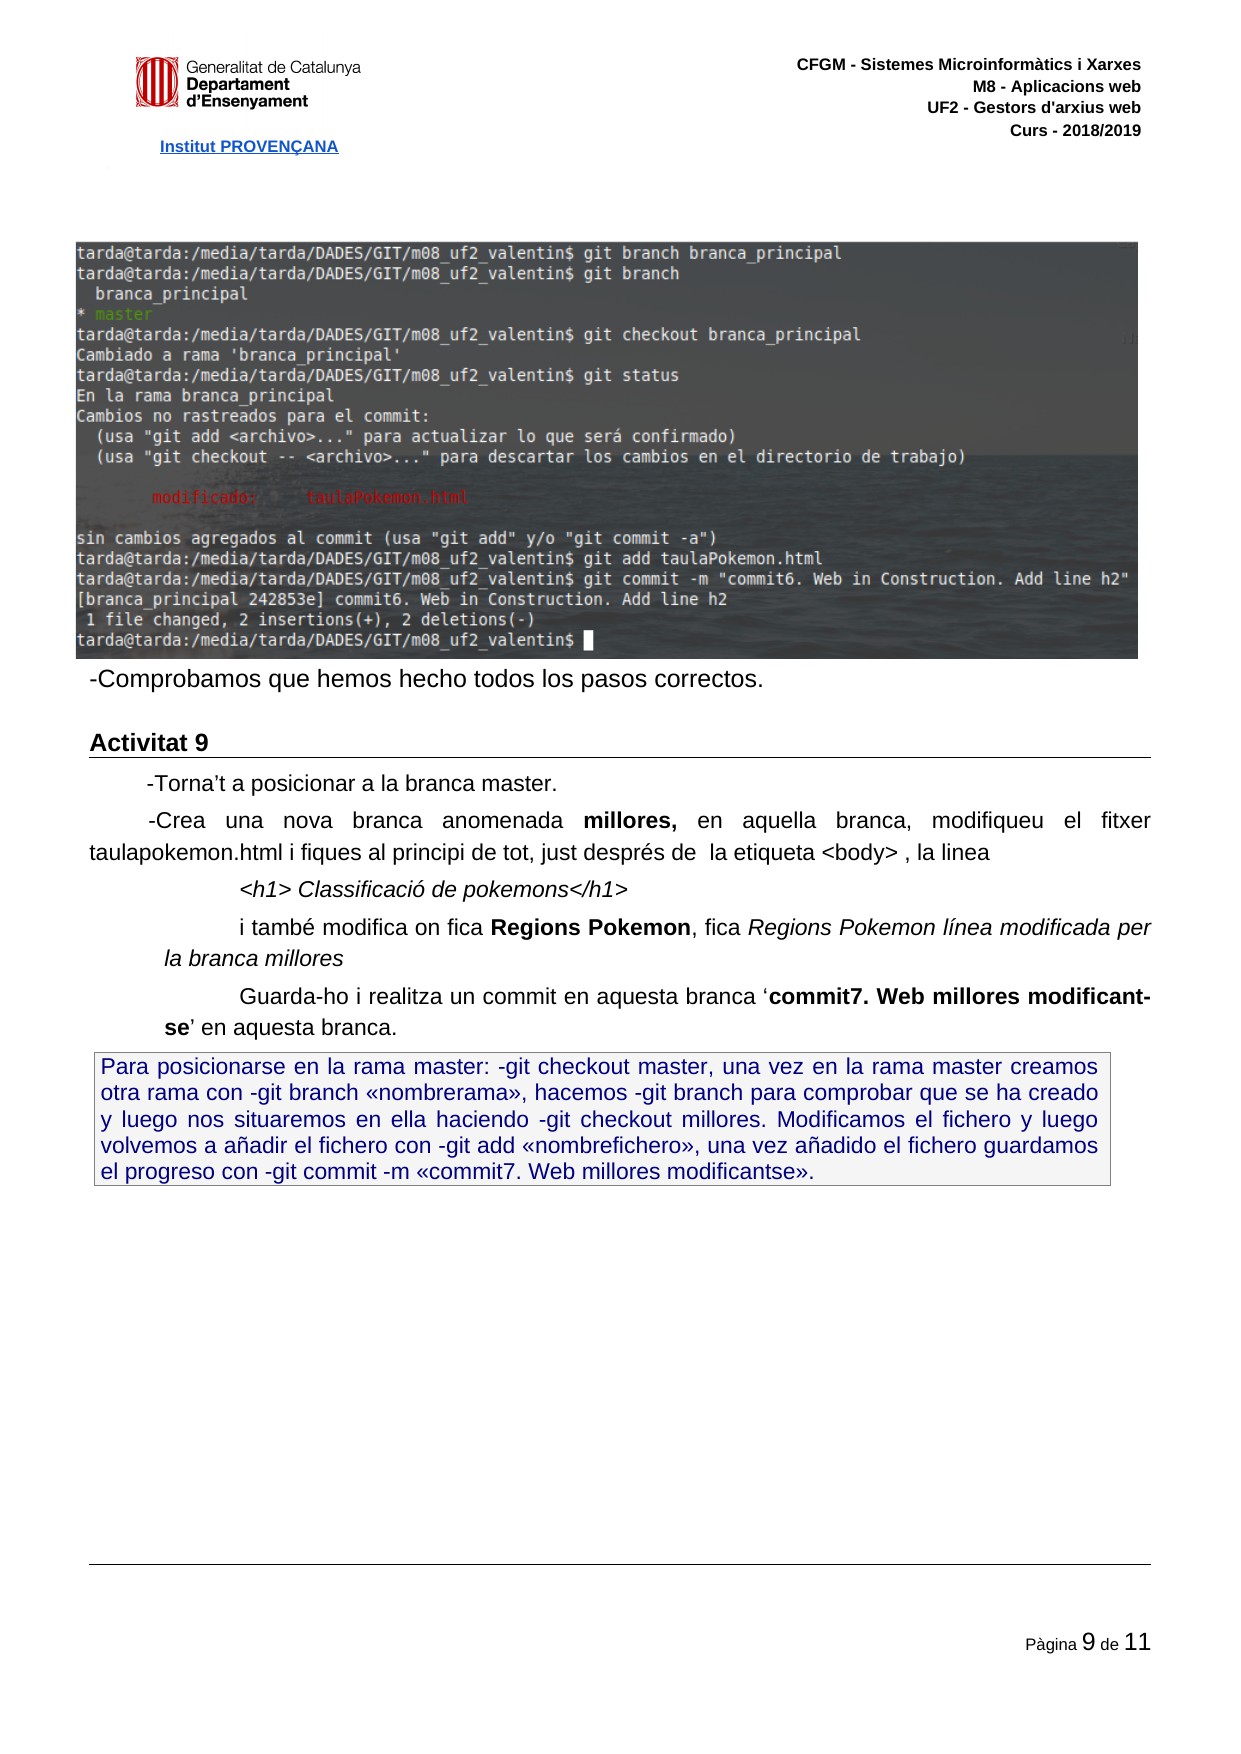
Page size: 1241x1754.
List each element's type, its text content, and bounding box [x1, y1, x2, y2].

text -Crea una nova branca anomenada millores, en aquella branca, modifiqueu el fitxer taulapokemon.html i fiques al principi de tot, just després de la etiqueta <body> , la linea [89, 807, 1151, 865]
text -Comprobamos que hemos hecho todos los pasos correctos. [89, 218, 1151, 693]
picture [99, 32, 397, 133]
picture [75, 241, 1138, 659]
text <h1> Classificació de pokemons</h1> [164, 876, 1151, 903]
text Guarda-ho i realitza un commit en aquesta branca ‘commit7. Web millores modificant-se’ en aquesta branca. [164, 983, 1151, 1041]
text Activitat 9 [89, 728, 1151, 757]
text i també modifica on fica Regions Pokemon, fica Regions Pokemon línea modificada per la branca millores [164, 914, 1151, 972]
table_header Para posicionarse en la rama master: -git checkout master, una vez en la rama master creamos otra rama con -git branch «nombrerama», hacemos -git branch para comprobar que se ha creado y luego nos situaremos en ella haciendo -git checkout millores. Modificamos el fichero y luego volvemos a añadir el fichero con -git add «nombrefichero», una vez añadido el fichero guardamos el progreso con -git commit -m «commit7. Web millores modificantse». [95, 1053, 1110, 1185]
text -Torna’t a posicionar a la branca master. [89, 770, 1151, 796]
